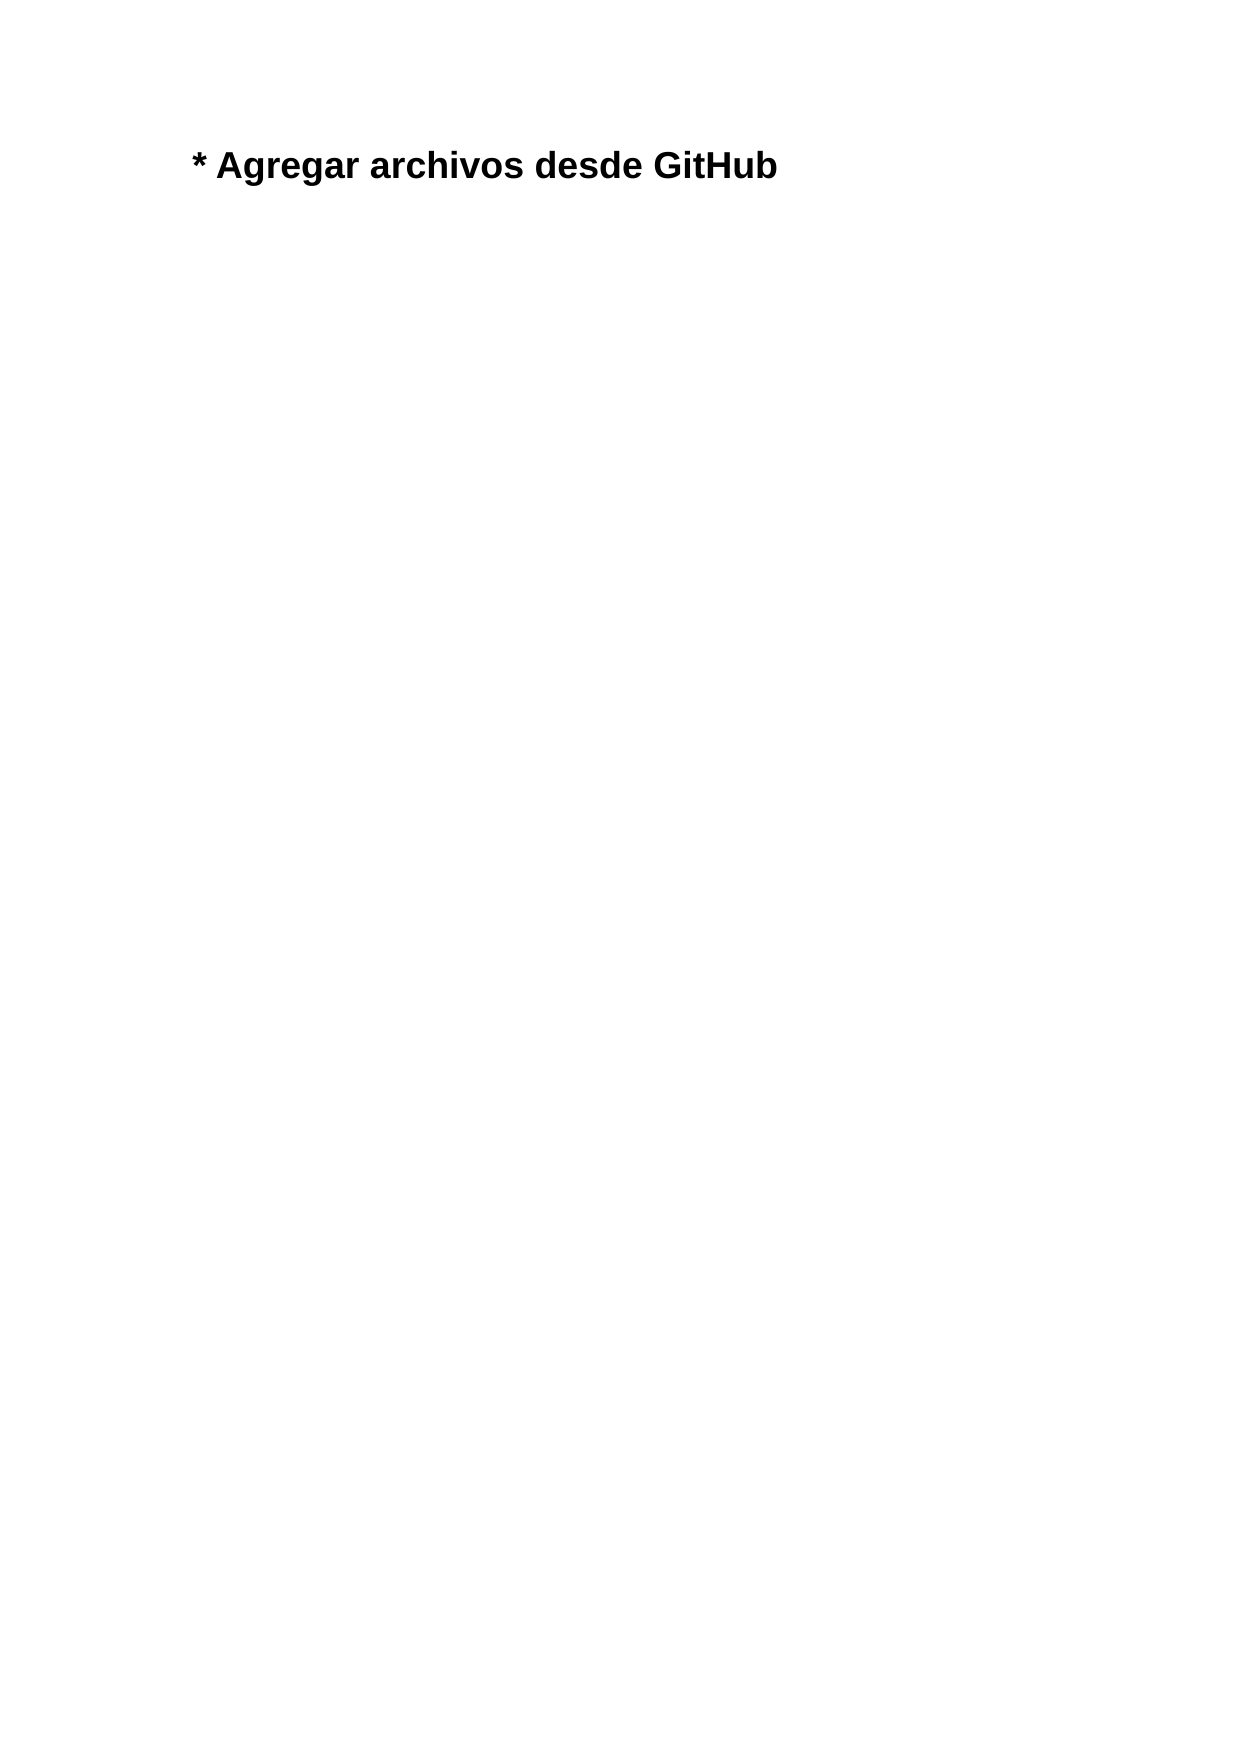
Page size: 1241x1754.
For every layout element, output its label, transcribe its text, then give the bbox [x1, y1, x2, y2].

subtitle * Agregar archivos desde GitHub [118, 143, 1122, 186]
